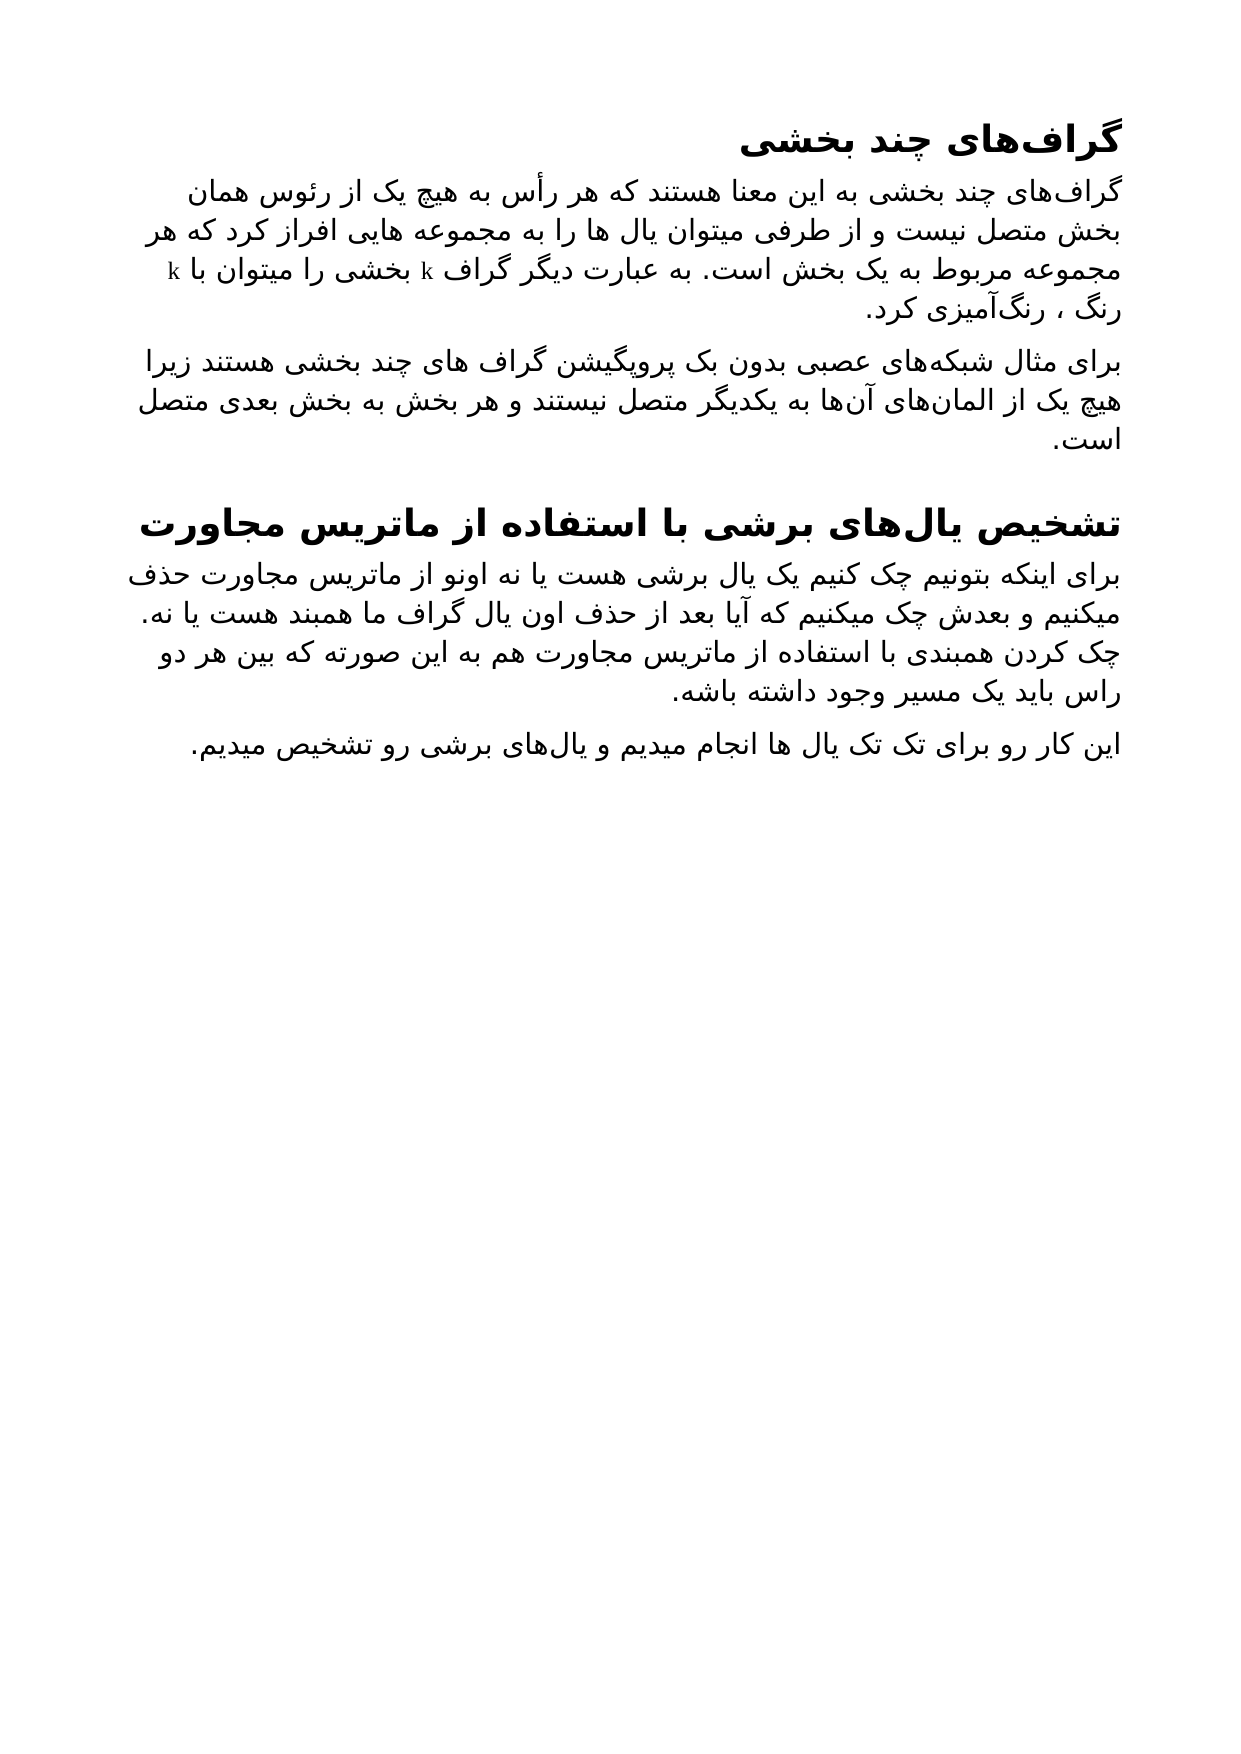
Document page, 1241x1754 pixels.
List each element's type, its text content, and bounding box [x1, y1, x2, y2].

text برای مثال شبکه‌های عصبی بدون بک پروپگیشن گراف های چند بخشی هستند زیرا هیچ یک از المان‌های آن‌ها به یکدیگر متصل نیستند و هر بخش به بخش بعدی متصل است. [118, 345, 1122, 457]
subtitle گراف‌های چند بخشی [118, 118, 1122, 162]
subtitle تشخیص یال‌های برشی با استفاده از ماتریس مجاورت [118, 501, 1122, 545]
text برای اینکه بتونیم چک کنیم یک یال برشی هست یا نه اونو از ماتریس مجاورت حذف میکنیم و بعدش چک میکنیم که آیا بعد از حذف اون یال گراف ما همبند هست یا نه. چک کردن همبندی با استفاده از ماتریس مجاورت هم به این صورته که بین هر دو راس باید یک مسیر وجود داشته باشه. [118, 557, 1122, 708]
text این کار رو برای تک تک یال ها انجام میدیم و یال‌های برشی رو تشخیص میدیم. [118, 728, 1122, 762]
text گراف‌های چند بخشی به این معنا هستند که هر رأس به هیچ یک از رئوس همان بخش متصل نیست و از طرفی میتوان یال ها را به مجموعه هایی افراز کرد که هر مجموعه مربوط به یک بخش است. به عبارت دیگر گراف k بخشی را میتوان با k رنگ ، رنگ‌آمیزی کرد. [118, 174, 1122, 325]
